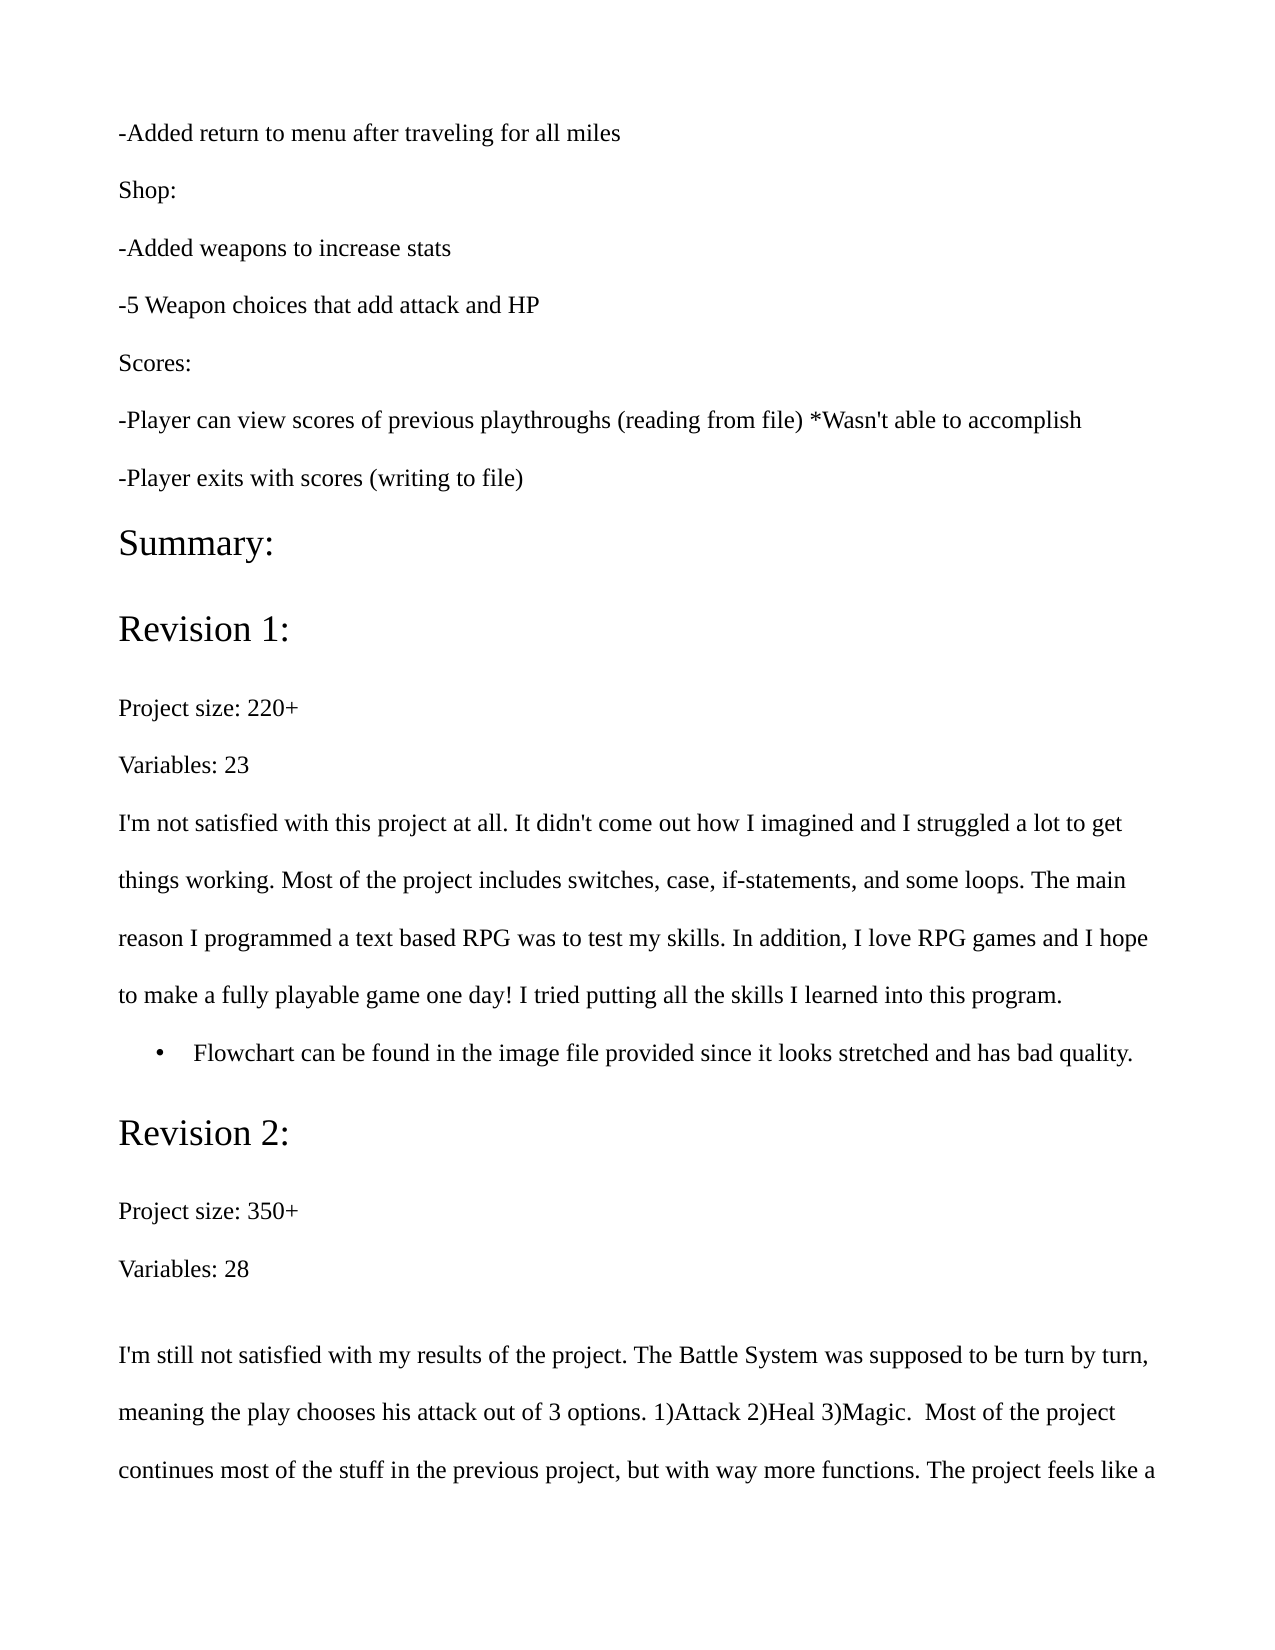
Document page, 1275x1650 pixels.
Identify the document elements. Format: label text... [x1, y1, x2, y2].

text -Added weapons to increase stats [118, 233, 1157, 262]
text -Player exits with scores (writing to file) [118, 463, 1157, 492]
text Scores: -Player can view scores of previous playthroughs (reading from file) *Wasn't able to accomplish [118, 348, 1157, 434]
text Project size: 220+ [118, 693, 1157, 722]
text Variables: 28 [118, 1254, 1157, 1282]
text Revision 2: [118, 1110, 1157, 1153]
text Revision 1: [118, 607, 1157, 650]
text -5 Weapon choices that add attack and HP [118, 291, 1157, 319]
list Flowchart can be found in the image file provided since it looks stretched and has bad quality. [156, 1038, 1157, 1067]
text I'm not satisfied with this project at all. It didn't come out how I imagined and I struggled a lot to get things working. Most of the project includes switches, case, if-statements, and some loops. The main reason I programmed a text based RPG was to test my skills. In addition, I love RPG games and I hope to make a fully playable game one day! I tried putting all the skills I learned into this program. [118, 808, 1157, 1009]
text I'm still not satisfied with my results of the project. The Battle System was supposed to be turn by turn, meaning the play chooses his attack out of 3 options. 1)Attack 2)Heal 3)Magic. Most of the project continues most of the stuff in the previous project, but with way more functions. The project feels like a [118, 1340, 1157, 1484]
text Variables: 23 [118, 751, 1157, 779]
text Shop: [118, 176, 1157, 204]
text Summary: [118, 521, 1157, 564]
text -Added return to menu after traveling for all miles [118, 118, 1157, 147]
text Project size: 350+ [118, 1196, 1157, 1225]
